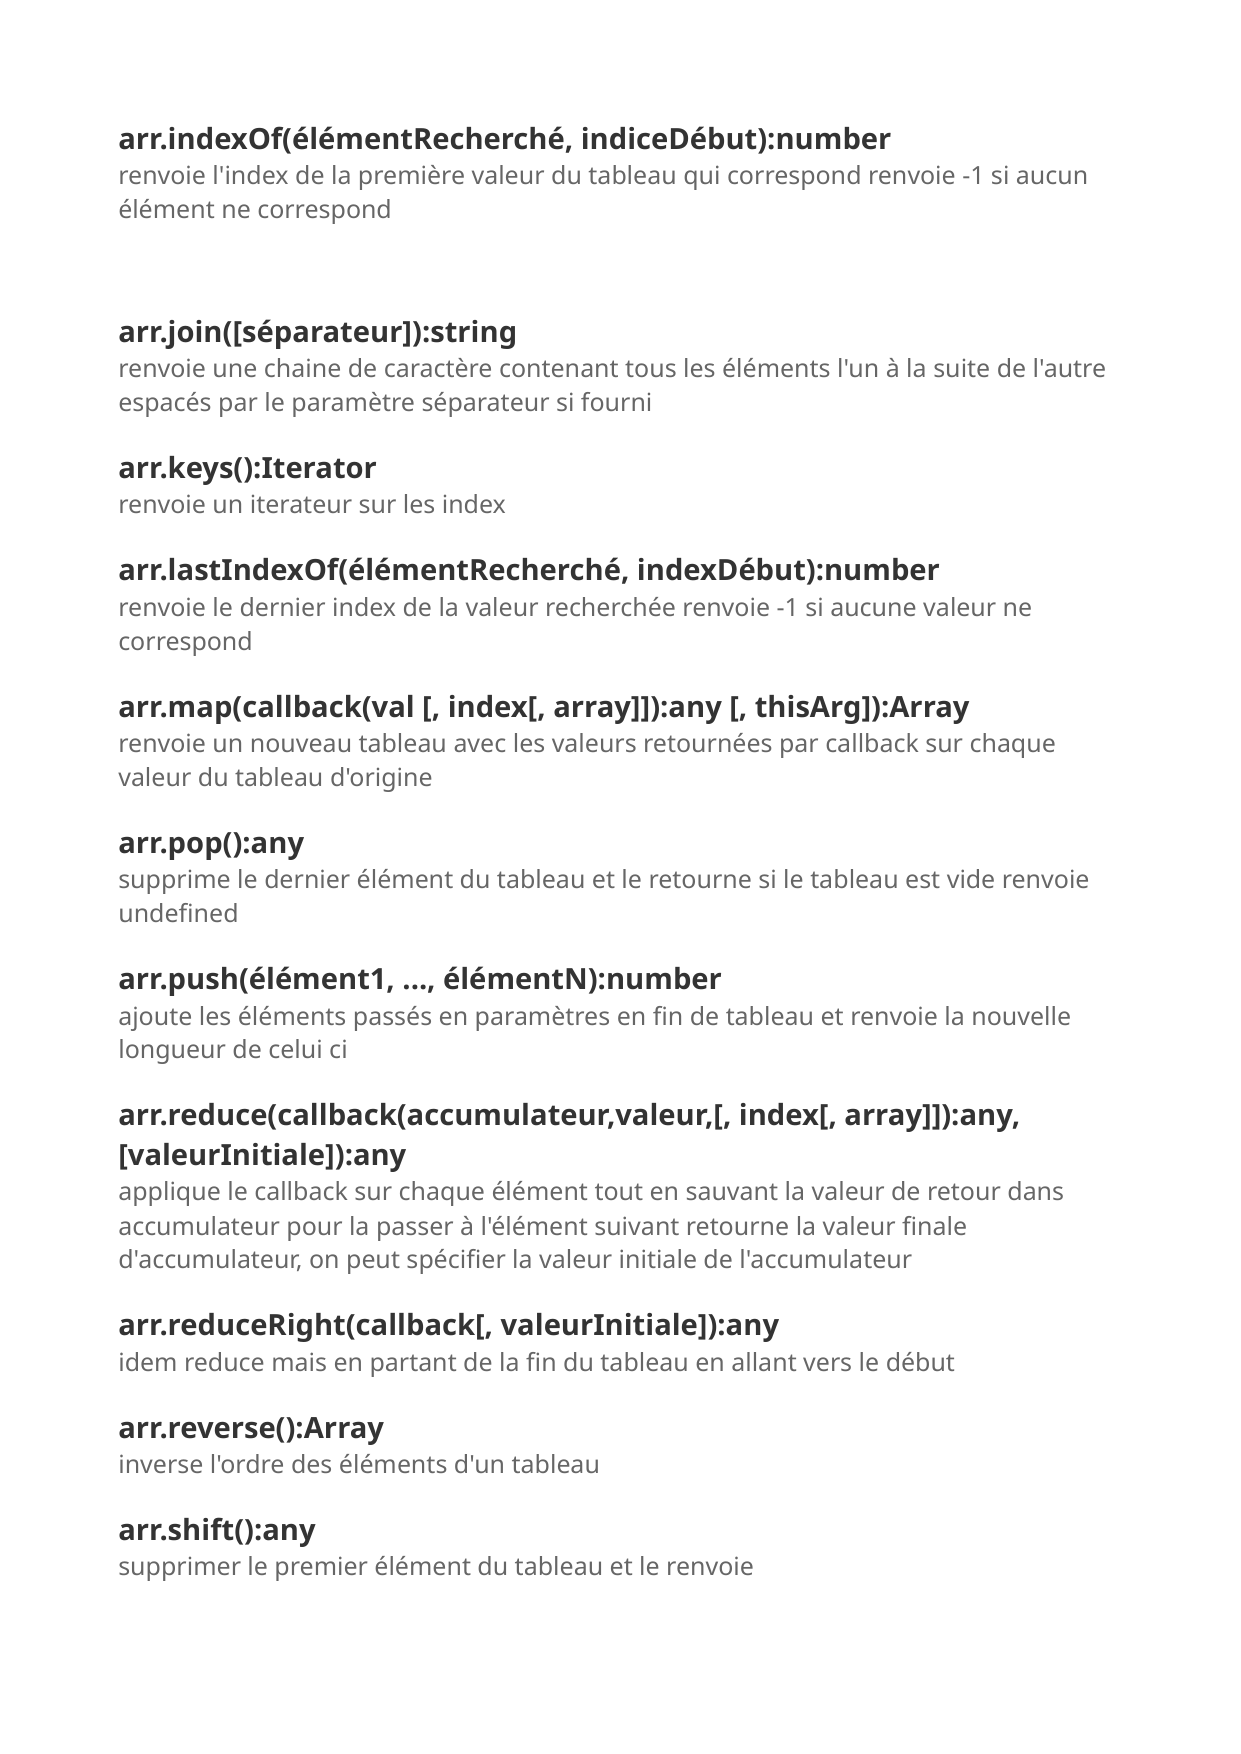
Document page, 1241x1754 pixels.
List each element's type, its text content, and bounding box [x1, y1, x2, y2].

text inverse l'ordre des éléments d'un tableau [118, 1447, 1122, 1481]
text renvoie une chaine de caractère contenant tous les éléments l'un à la suite de l'autre espacés par le paramètre séparateur si fourni [118, 351, 1122, 419]
text arr.pop():any [118, 822, 1122, 862]
text renvoie un nouveau tableau avec les valeurs retournées par callback sur chaque valeur du tableau d'origine [118, 726, 1122, 794]
text arr.indexOf(élémentRecherché, indiceDébut):number [118, 118, 1122, 158]
text renvoie le dernier index de la valeur recherchée renvoie -1 si aucune valeur ne correspond [118, 589, 1122, 657]
text arr.reverse():Array [118, 1407, 1122, 1447]
text ajoute les éléments passés en paramètres en fin de tableau et renvoie la nouvelle longueur de celui ci [118, 998, 1122, 1066]
text renvoie un iterateur sur les index [118, 487, 1122, 521]
text arr.join([séparateur]):string [118, 311, 1122, 351]
text arr.shift():any [118, 1509, 1122, 1549]
text arr.keys():Iterator [118, 447, 1122, 487]
text arr.push(élément1, ..., élémentN):number [118, 958, 1122, 998]
text arr.lastIndexOf(élémentRecherché, indexDébut):number [118, 550, 1122, 589]
text renvoie l'index de la première valeur du tableau qui correspond renvoie -1 si aucun élément ne correspond [118, 158, 1122, 226]
text arr.reduce(callback(accumulateur,valeur,[, index[, array]]):any, [valeurInitiale]):any [118, 1095, 1122, 1174]
text idem reduce mais en partant de la fin du tableau en allant vers le début [118, 1344, 1122, 1378]
text applique le callback sur chaque élément tout en sauvant la valeur de retour dans accumulateur pour la passer à l'élément suivant retourne la valeur finale d'accumulateur, on peut spécifier la valeur initiale de l'accumulateur [118, 1174, 1122, 1276]
text arr.map(callback(val [, index[, array]]):any [, thisArg]):Array [118, 686, 1122, 726]
text supprimer le premier élément du tableau et le renvoie [118, 1549, 1122, 1583]
text arr.reduceRight(callback[, valeurInitiale]):any [118, 1305, 1122, 1344]
text supprime le dernier élément du tableau et le retourne si le tableau est vide renvoie undefined [118, 862, 1122, 930]
